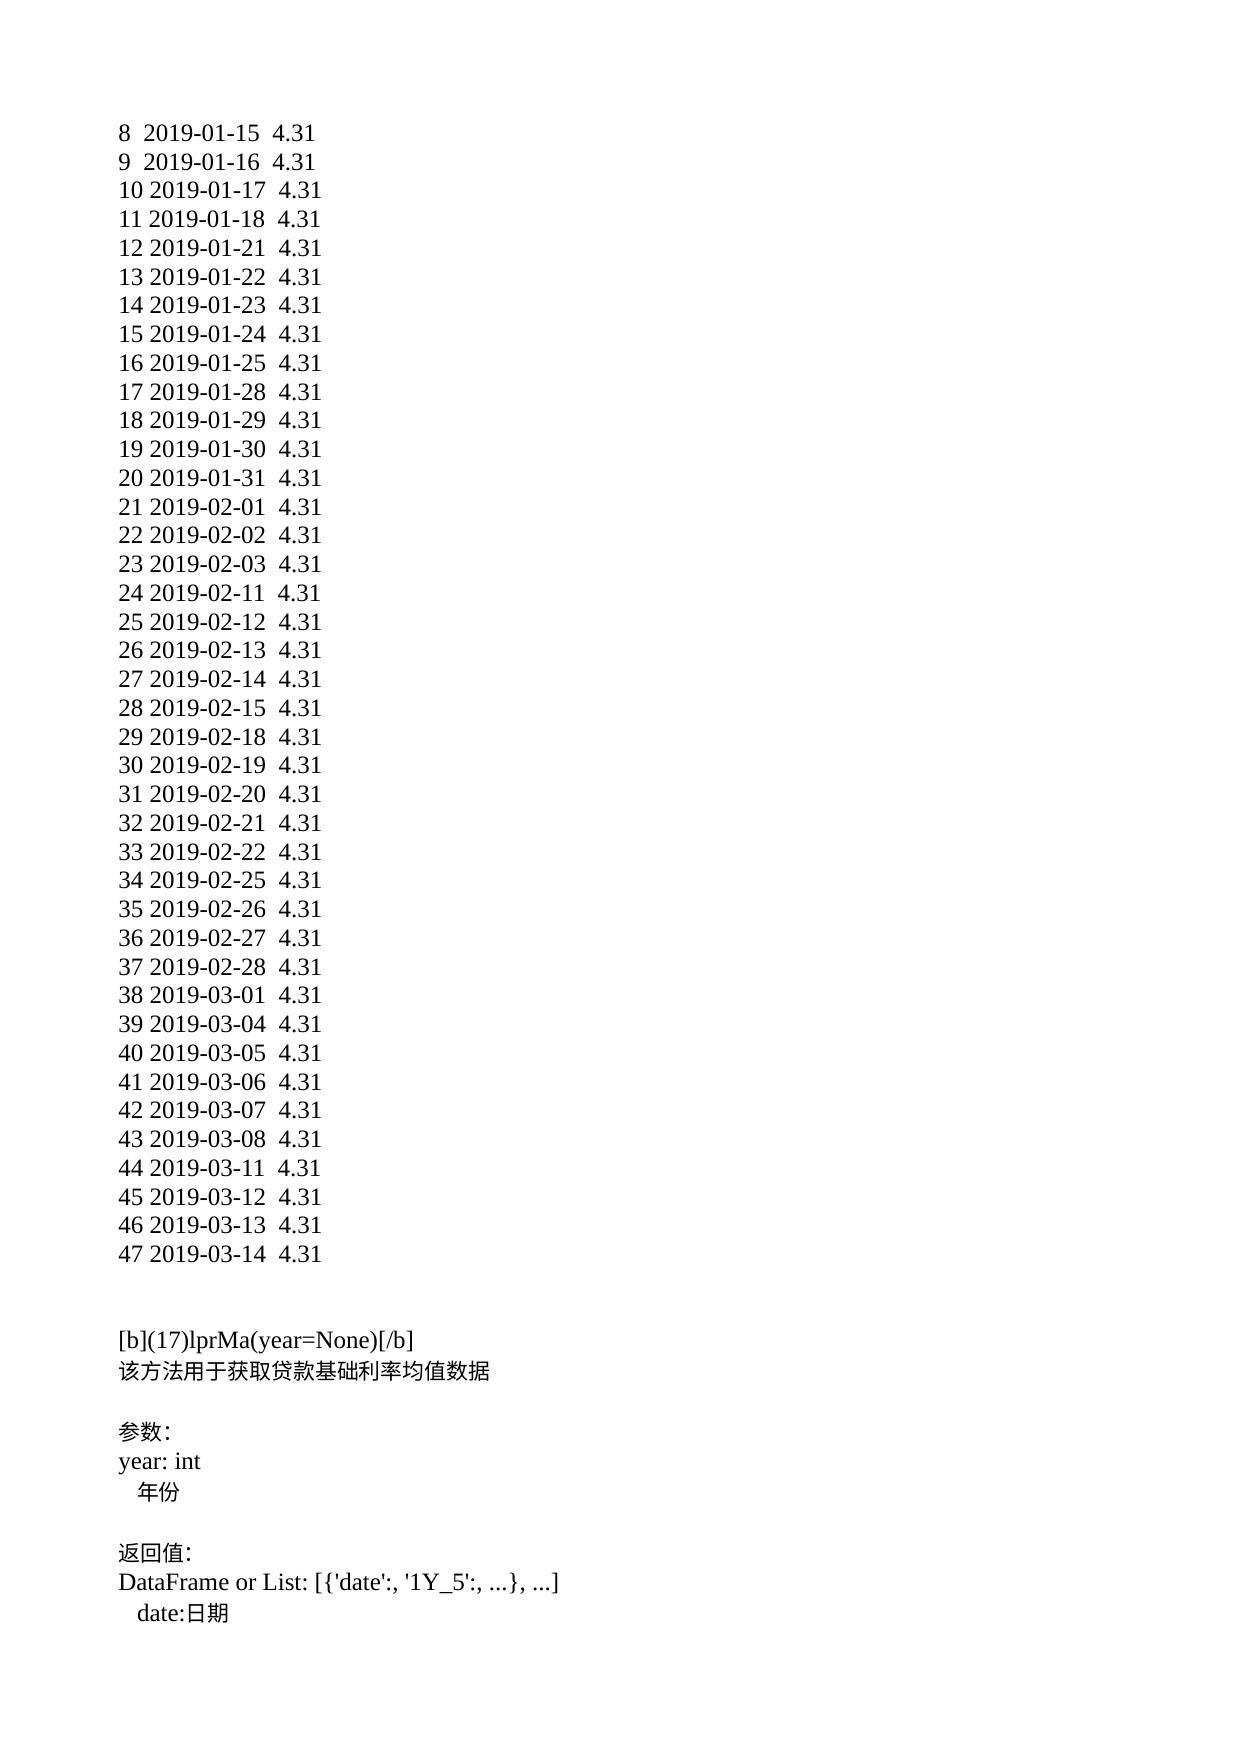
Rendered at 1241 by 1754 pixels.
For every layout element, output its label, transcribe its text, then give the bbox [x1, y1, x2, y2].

text 18 2019-01-29 4.31 [118, 406, 1122, 434]
text 37 2019-02-28 4.31 [118, 952, 1122, 981]
text 17 2019-01-28 4.31 [118, 377, 1122, 406]
text 34 2019-02-25 4.31 [118, 866, 1122, 894]
text 15 2019-01-24 4.31 [118, 319, 1122, 348]
text 30 2019-02-19 4.31 [118, 751, 1122, 779]
text 38 2019-03-01 4.31 [118, 981, 1122, 1009]
text 42 2019-03-07 4.31 [118, 1096, 1122, 1124]
text 43 2019-03-08 4.31 [118, 1124, 1122, 1153]
text 40 2019-03-05 4.31 [118, 1038, 1122, 1067]
text 19 2019-01-30 4.31 [118, 434, 1122, 463]
text 27 2019-02-14 4.31 [118, 664, 1122, 693]
text 29 2019-02-18 4.31 [118, 722, 1122, 751]
text 9 2019-01-16 4.31 [118, 147, 1122, 176]
text 46 2019-03-13 4.31 [118, 1211, 1122, 1239]
text 20 2019-01-31 4.31 [118, 463, 1122, 492]
text 44 2019-03-11 4.31 [118, 1153, 1122, 1182]
text 35 2019-02-26 4.31 [118, 894, 1122, 923]
text 参数： [118, 1415, 1122, 1446]
text 28 2019-02-15 4.31 [118, 693, 1122, 722]
text 32 2019-02-21 4.31 [118, 808, 1122, 837]
text 47 2019-03-14 4.31 [118, 1239, 1122, 1268]
text 返回值： [118, 1536, 1122, 1567]
text 16 2019-01-25 4.31 [118, 348, 1122, 377]
text 11 2019-01-18 4.31 [118, 204, 1122, 233]
text 22 2019-02-02 4.31 [118, 521, 1122, 549]
text year: int [118, 1446, 1122, 1475]
text 14 2019-01-23 4.31 [118, 291, 1122, 319]
text 12 2019-01-21 4.31 [118, 233, 1122, 262]
text 21 2019-02-01 4.31 [118, 492, 1122, 521]
text 年份 [118, 1475, 1122, 1507]
text 10 2019-01-17 4.31 [118, 176, 1122, 204]
text 36 2019-02-27 4.31 [118, 923, 1122, 952]
text DataFrame or List: [{'date':, '1Y_5':, ...}, ...] [118, 1567, 1122, 1596]
text 13 2019-01-22 4.31 [118, 262, 1122, 291]
text 25 2019-02-12 4.31 [118, 607, 1122, 636]
text 39 2019-03-04 4.31 [118, 1009, 1122, 1038]
text 45 2019-03-12 4.31 [118, 1182, 1122, 1211]
text 24 2019-02-11 4.31 [118, 578, 1122, 607]
text 31 2019-02-20 4.31 [118, 779, 1122, 808]
text 该方法用于获取贷款基础利率均值数据 [118, 1354, 1122, 1386]
text 33 2019-02-22 4.31 [118, 837, 1122, 866]
text 41 2019-03-06 4.31 [118, 1067, 1122, 1096]
text [b](17)lprMa(year=None)[/b] [118, 1326, 1122, 1354]
text 26 2019-02-13 4.31 [118, 636, 1122, 664]
text 8 2019-01-15 4.31 [118, 118, 1122, 147]
text date:日期 [118, 1596, 1122, 1628]
text 23 2019-02-03 4.31 [118, 549, 1122, 578]
